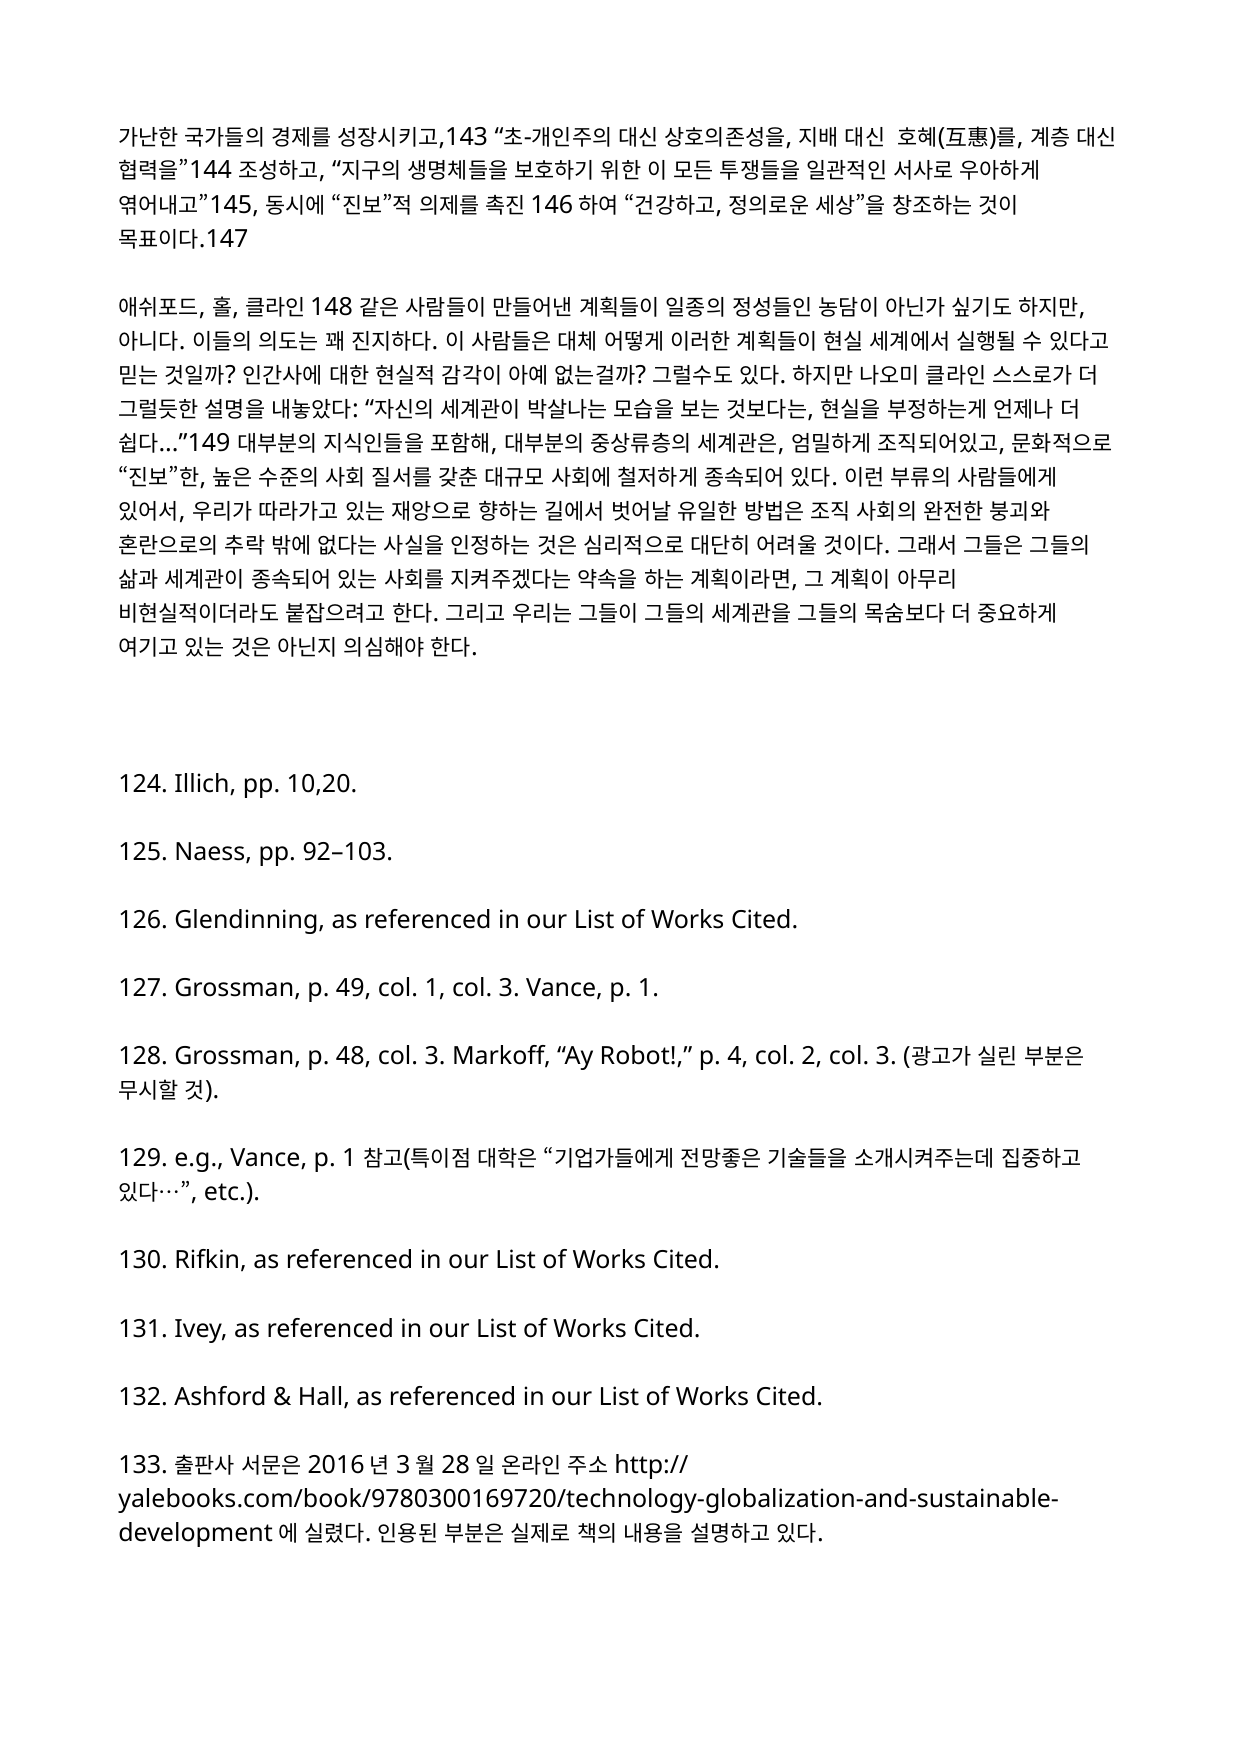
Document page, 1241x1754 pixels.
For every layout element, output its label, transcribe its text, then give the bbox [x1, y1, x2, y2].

text 129. e.g., Vance, p. 1 참고(특이점 대학은 “기업가들에게 전망좋은 기술들을 소개시켜주는데 집중하고 있다…”, etc.). [118, 1140, 1122, 1208]
text 126. Glendinning, as referenced in our List of Works Cited. [118, 902, 1122, 936]
text 128. Grossman, p. 48, col. 3. Markoff, “Ay Robot!,” p. 4, col. 2, col. 3. (광고가 실린 부분은 무시할 것). [118, 1038, 1122, 1106]
text 125. Naess, pp. 92–103. [118, 833, 1122, 867]
text 130. Rifkin, as referenced in our List of Works Cited. [118, 1242, 1122, 1276]
text 133. 출판사 서문은 2016년 3월 28일 온라인 주소 http:// yalebooks.com/book/9780300169720/technology-globalization-and-sustainable-development에 실렸다. 인용된 부분은 실제로 책의 내용을 설명하고 있다. [118, 1447, 1122, 1549]
text 가난한 국가들의 경제를 성장시키고,143 “초-개인주의 대신 상호의존성을, 지배 대신 호혜(互惠)를, 계층 대신 협력을”144 조성하고, “지구의 생명체들을 보호하기 위한 이 모든 투쟁들을 일관적인 서사로 우아하게 엮어내고”145, 동시에 “진보”적 의제를 촉진146하여 “건강하고, 정의로운 세상”을 창조하는 것이 목표이다.147 [118, 118, 1122, 254]
text 124. Illich, pp. 10,20. [118, 765, 1122, 799]
text 127. Grossman, p. 49, col. 1, col. 3. Vance, p. 1. [118, 970, 1122, 1004]
text 132. Ashford & Hall, as referenced in our List of Works Cited. [118, 1378, 1122, 1412]
text 131. Ivey, as referenced in our List of Works Cited. [118, 1310, 1122, 1344]
text 애쉬포드, 홀, 클라인148 같은 사람들이 만들어낸 계획들이 일종의 정성들인 농담이 아닌가 싶기도 하지만, 아니다. 이들의 의도는 꽤 진지하다. 이 사람들은 대체 어떻게 이러한 계획들이 현실 세계에서 실행될 수 있다고 믿는 것일까? 인간사에 대한 현실적 감각이 아예 없는걸까? 그럴수도 있다. 하지만 나오미 클라인 스스로가 더 그럴듯한 설명을 내놓았다: “자신의 세계관이 박살나는 모습을 보는 것보다는, 현실을 부정하는게 언제나 더 쉽다...”149 대부분의 지식인들을 포함해, 대부분의 중상류층의 세계관은, 엄밀하게 조직되어있고, 문화적으로 “진보”한, 높은 수준의 사회 질서를 갖춘 대규모 사회에 철저하게 종속되어 있다. 이런 부류의 사람들에게 있어서, 우리가 따라가고 있는 재앙으로 향하는 길에서 벗어날 유일한 방법은 조직 사회의 완전한 붕괴와 혼란으로의 추락 밖에 없다는 사실을 인정하는 것은 심리적으로 대단히 어려울 것이다. 그래서 그들은 그들의 삶과 세계관이 종속되어 있는 사회를 지켜주겠다는 약속을 하는 계획이라면, 그 계획이 아무리 비현실적이더라도 붙잡으려고 한다. 그리고 우리는 그들이 그들의 세계관을 그들의 목숨보다 더 중요하게 여기고 있는 것은 아닌지 의심해야 한다. [118, 288, 1122, 663]
